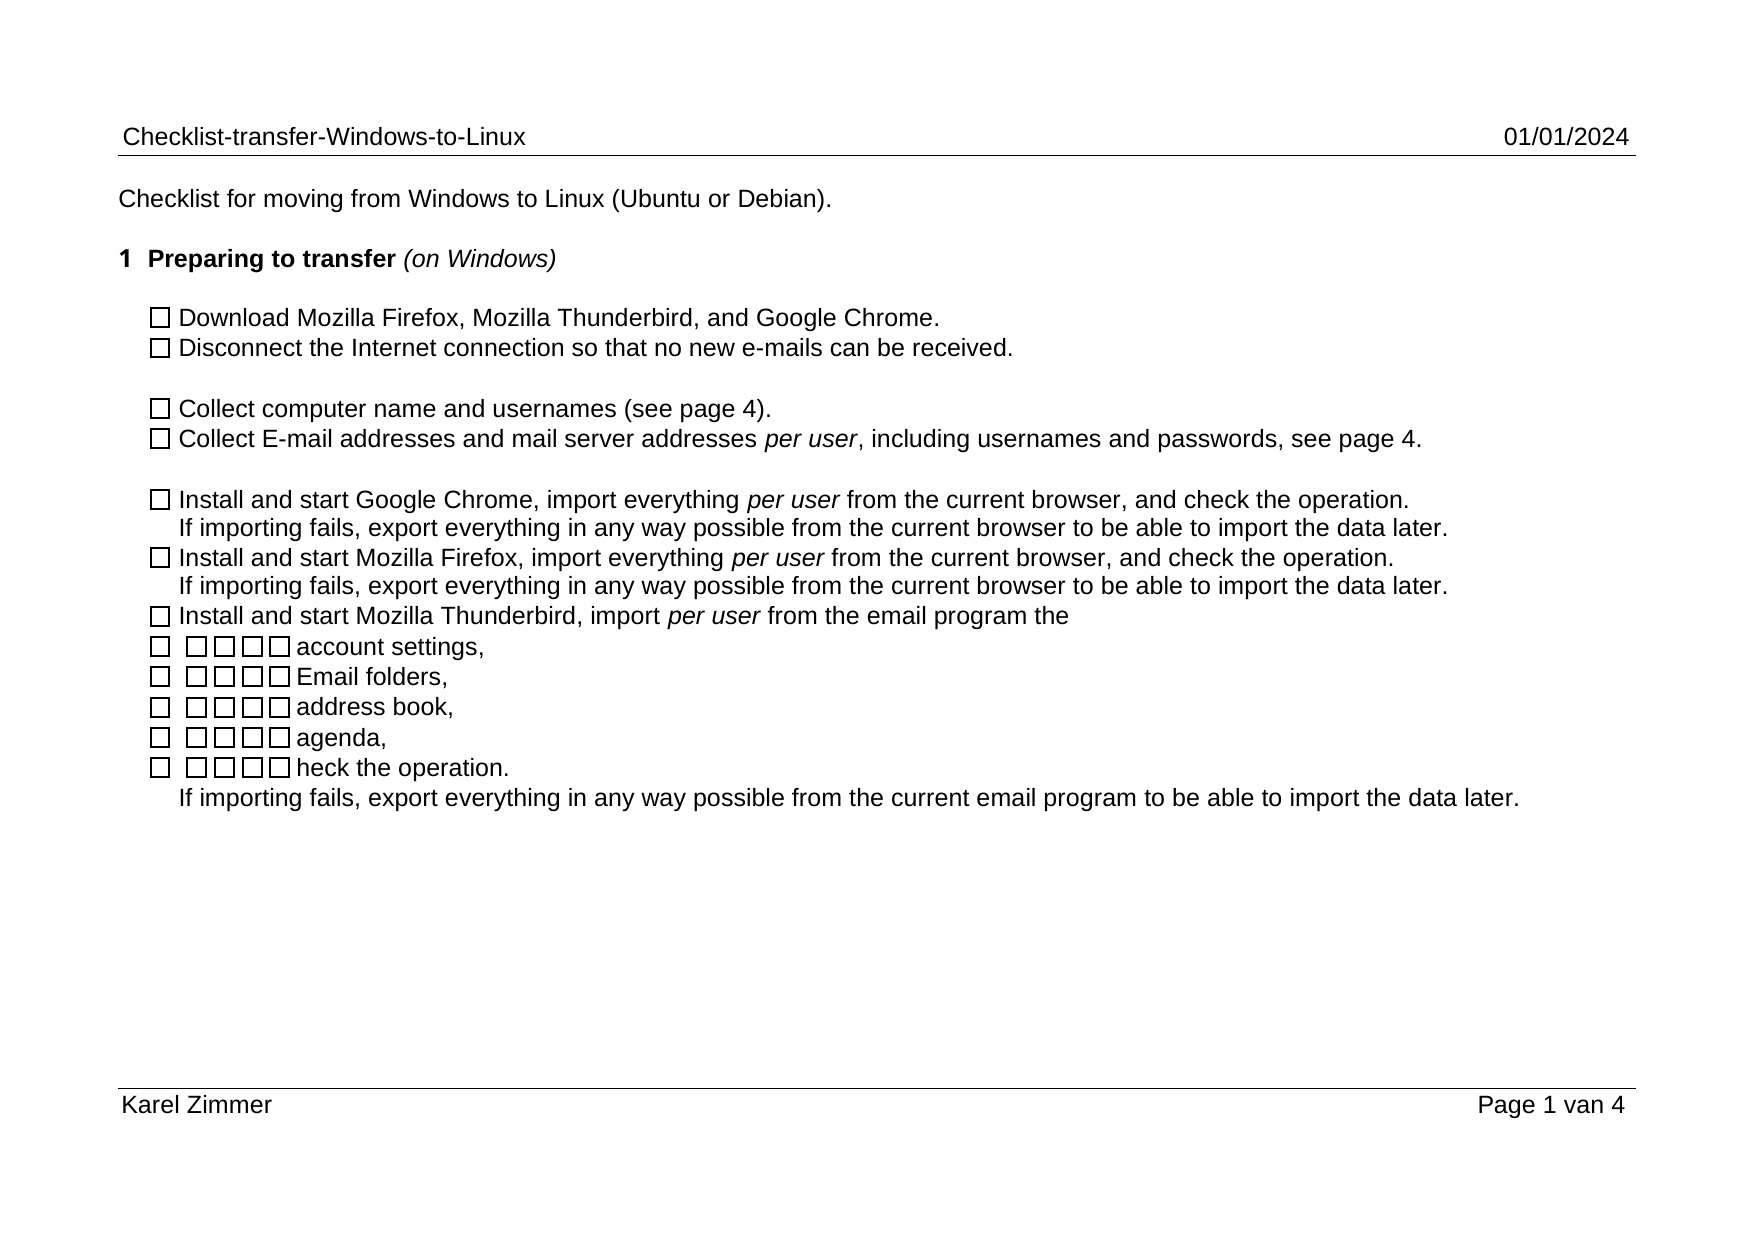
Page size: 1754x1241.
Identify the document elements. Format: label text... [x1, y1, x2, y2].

table_cell [141, 601, 177, 631]
table_cell [177, 363, 1617, 393]
text Checklist for moving from Windows to Linux (Ubuntu or Debian). [118, 184, 1636, 212]
table_cell Collect E-mail addresses and mail server addresses per user, including usernames and passwords, see page 4. [177, 424, 1617, 454]
list Preparing to transfer (on Windows) [118, 241, 1636, 274]
table_cell [141, 394, 177, 424]
table_cell [141, 454, 177, 484]
table_cell Collect computer name and usernames (see page 4). [177, 394, 1617, 424]
table_cell Disconnect the Internet connection so that no new e-mails can be received. [177, 333, 1617, 363]
table_cell address book, [177, 692, 1617, 722]
table_header [141, 303, 177, 333]
table_cell [141, 692, 177, 722]
table_cell heck the operation. [177, 753, 1617, 783]
table_cell [141, 753, 177, 783]
table_cell Email folders, [177, 662, 1617, 692]
table_cell [141, 662, 177, 692]
table_cell [141, 363, 177, 393]
table_cell account settings, [177, 631, 1617, 662]
table_cell Install and start Mozilla Firefox, import everything per user from the current browser, and check the operation. If importing fails, export everything in any way possible from the current browser to be able to import the data later. [177, 543, 1617, 601]
table_cell agenda, [177, 722, 1617, 753]
table_cell Install and start Google Chrome, import everything per user from the current browser, and check the operation. If importing fails, export everything in any way possible from the current browser to be able to import the data later. [177, 484, 1617, 543]
table_cell [141, 631, 177, 662]
table_cell [141, 722, 177, 753]
table_cell [141, 484, 177, 543]
table_cell [141, 783, 177, 813]
table_cell [141, 424, 177, 454]
table_cell [177, 454, 1617, 484]
table_cell Install and start Mozilla Thunderbird, import per user from the email program the [177, 601, 1617, 631]
table_cell If importing fails, export everything in any way possible from the current email program to be able to import the data later. [177, 783, 1617, 813]
table_cell [141, 333, 177, 363]
table_header Download Mozilla Firefox, Mozilla Thunderbird, and Google Chrome. [177, 303, 1617, 333]
table_cell [141, 543, 177, 601]
